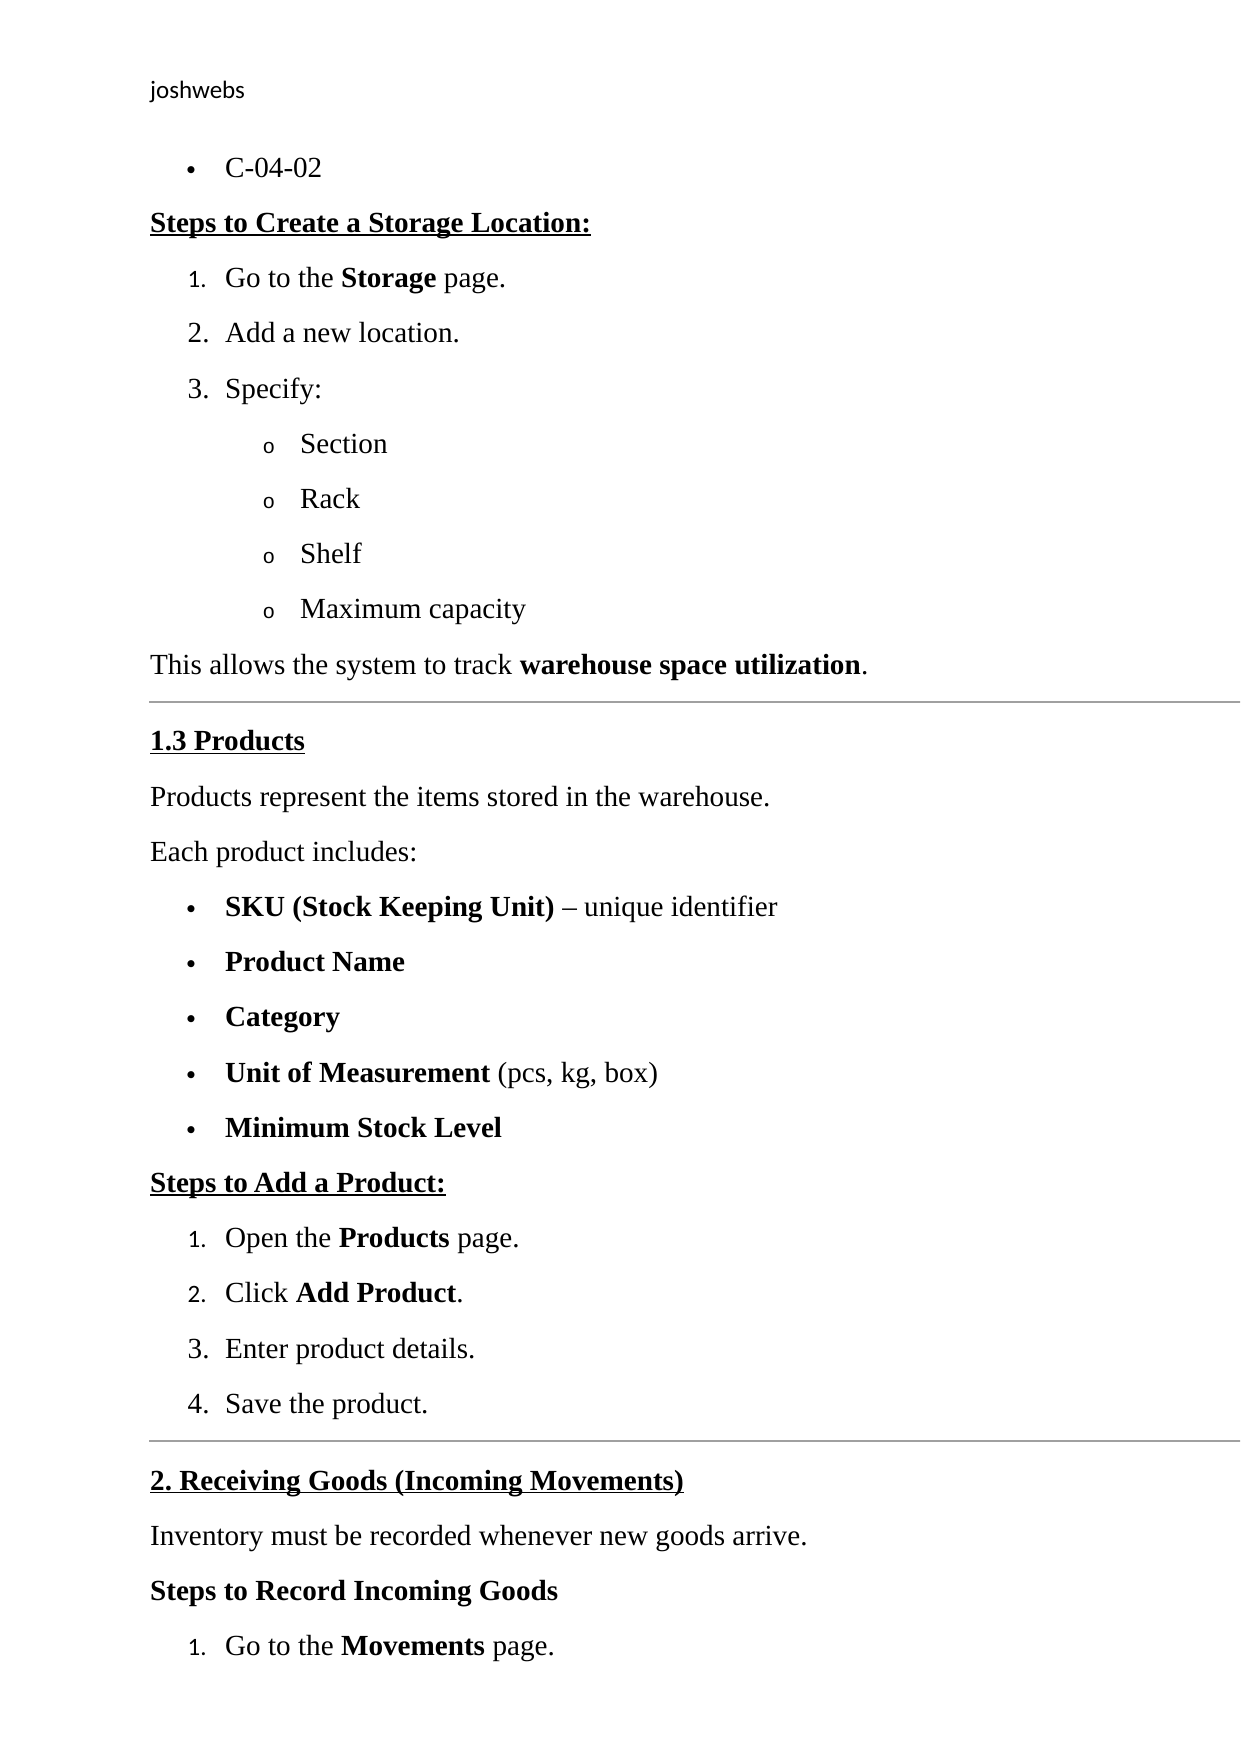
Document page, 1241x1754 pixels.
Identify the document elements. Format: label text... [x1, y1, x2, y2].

list Minimum Stock Level [187, 1110, 1090, 1143]
text Steps to Create a Storage Location: [150, 205, 1090, 239]
text Steps to Add a Product: [150, 1165, 1090, 1199]
text Inventory must be recorded whenever new goods arrive. [150, 1518, 1090, 1551]
list Go to the Movements page. [187, 1628, 1090, 1662]
list Shelf [262, 536, 1090, 570]
list Enter product details. [187, 1331, 1090, 1364]
list Category [187, 999, 1090, 1033]
list Maximum capacity [262, 592, 1090, 625]
list Rack [262, 481, 1090, 515]
list Go to the Storage page. [187, 260, 1090, 294]
list Save the product. [187, 1386, 1090, 1419]
text 1.3 Products [150, 723, 1090, 757]
text This allows the system to track warehouse space utilization. [150, 647, 1090, 680]
text Each product includes: [150, 834, 1090, 867]
list Open the Products page. [187, 1220, 1090, 1254]
text Steps to Record Incoming Goods [150, 1573, 1090, 1607]
list Product Name [187, 944, 1090, 978]
list Section [262, 426, 1090, 459]
list Add a new location. [187, 316, 1090, 349]
list Click Add Product. [187, 1276, 1090, 1309]
text 2. Receiving Goods (Incoming Movements) [150, 1463, 1090, 1496]
list Specify: [187, 371, 1090, 404]
list Unit of Measurement (pcs, kg, box) [187, 1055, 1090, 1088]
list C-04-02 [187, 150, 1090, 183]
list SKU (Stock Keeping Unit) – unique identifier [187, 889, 1090, 923]
text Products represent the items stored in the warehouse. [150, 779, 1090, 812]
